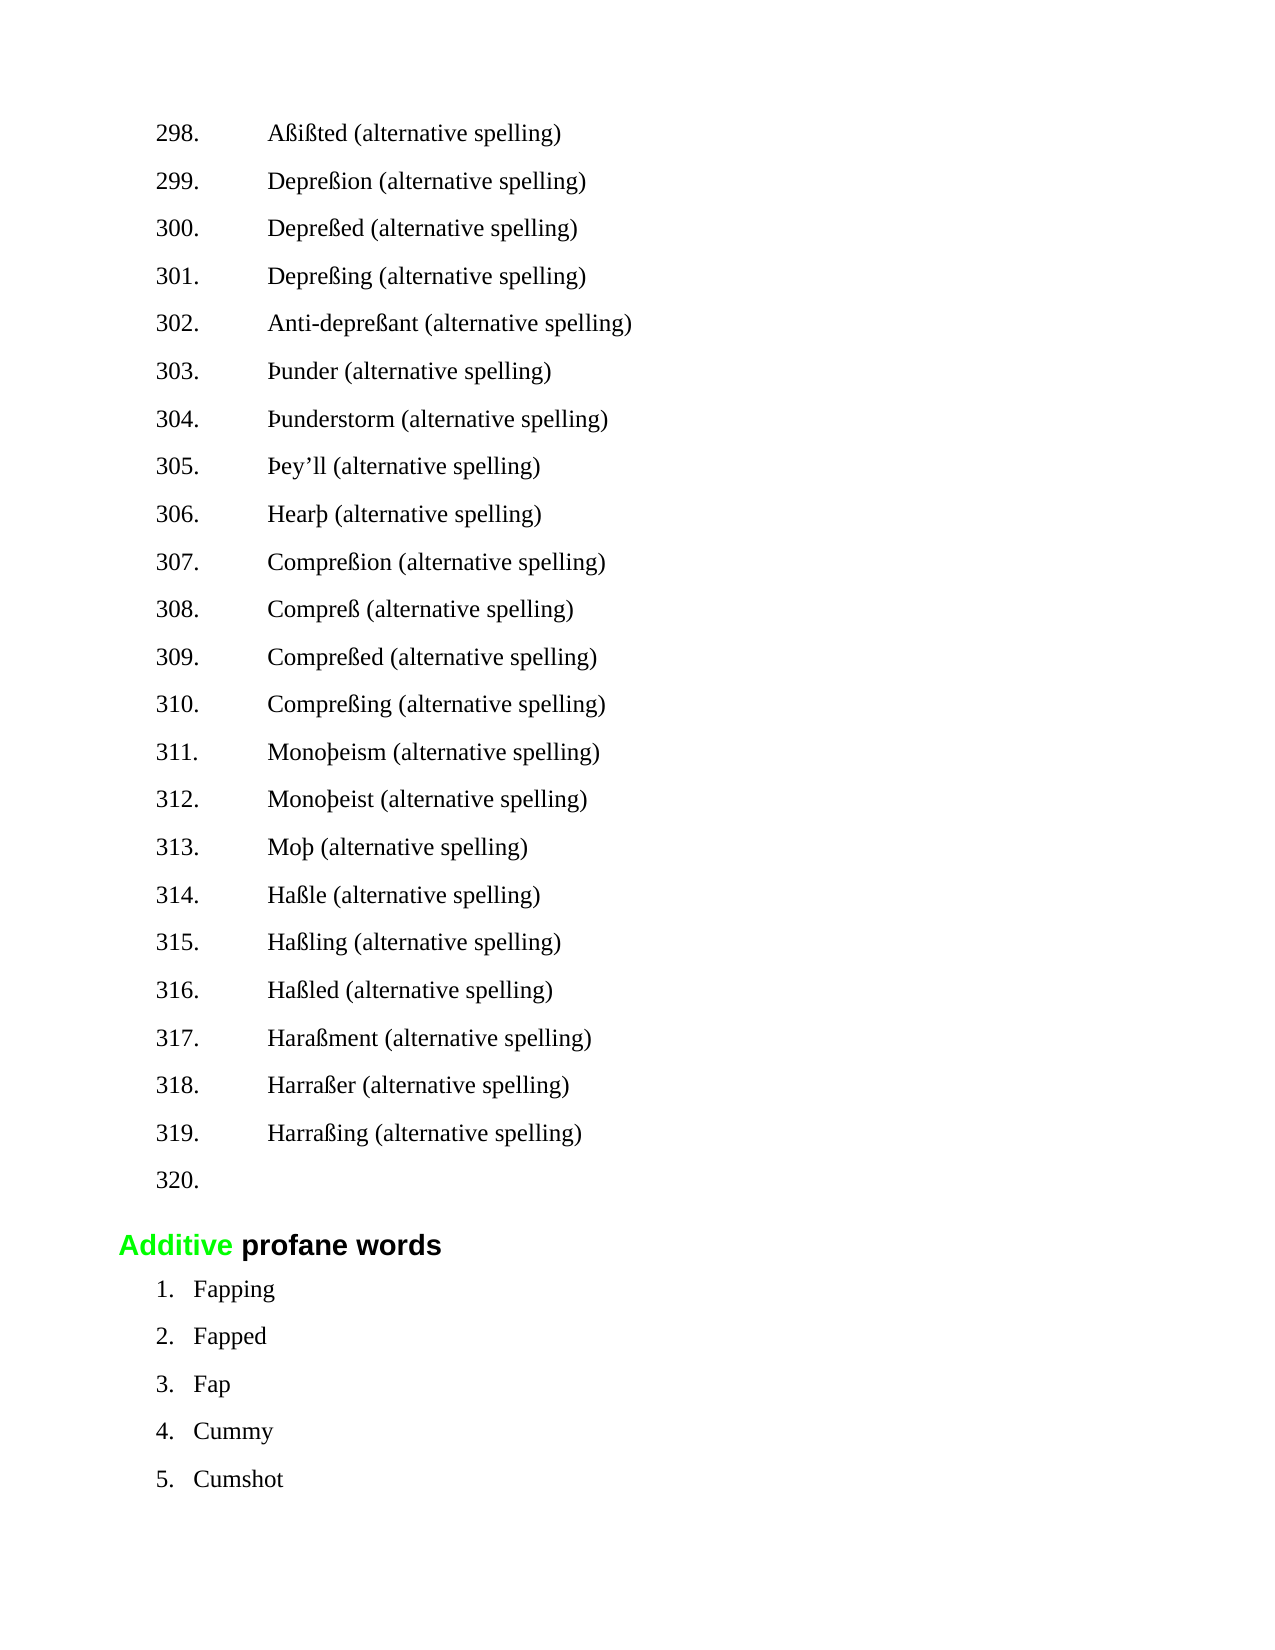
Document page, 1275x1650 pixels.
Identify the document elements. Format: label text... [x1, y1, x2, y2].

list Þey’ll (alternative spelling) [156, 451, 1157, 480]
list Cummy [156, 1416, 1157, 1445]
list Compreß (alternative spelling) [156, 594, 1157, 623]
subtitle Additive profane words [118, 1228, 1157, 1261]
list Fapping [156, 1274, 1157, 1302]
list Fap [156, 1369, 1157, 1398]
list Anti-depreßant (alternative spelling) [156, 308, 1157, 337]
list Þunderstorm (alternative spelling) [156, 404, 1157, 432]
list Hearþ (alternative spelling) [156, 499, 1157, 528]
list Compreßing (alternative spelling) [156, 689, 1157, 718]
list Harraßer (alternative spelling) [156, 1070, 1157, 1099]
list Monoþeism (alternative spelling) [156, 737, 1157, 766]
list Aßißted (alternative spelling) [156, 118, 1157, 147]
list Haßle (alternative spelling) [156, 880, 1157, 908]
list Monoþeist (alternative spelling) [156, 784, 1157, 813]
list Haßling (alternative spelling) [156, 927, 1157, 956]
list Haraßment (alternative spelling) [156, 1023, 1157, 1051]
list Moþ (alternative spelling) [156, 832, 1157, 861]
list Compreßion (alternative spelling) [156, 547, 1157, 575]
list Þunder (alternative spelling) [156, 356, 1157, 385]
list Harraßing (alternative spelling) [156, 1118, 1157, 1147]
list Depreßion (alternative spelling) [156, 166, 1157, 194]
list Cumshot [156, 1464, 1157, 1493]
list Compreßed (alternative spelling) [156, 642, 1157, 671]
list Depreßed (alternative spelling) [156, 213, 1157, 242]
list Depreßing (alternative spelling) [156, 261, 1157, 290]
list Haßled (alternative spelling) [156, 975, 1157, 1004]
list Fapped [156, 1321, 1157, 1350]
